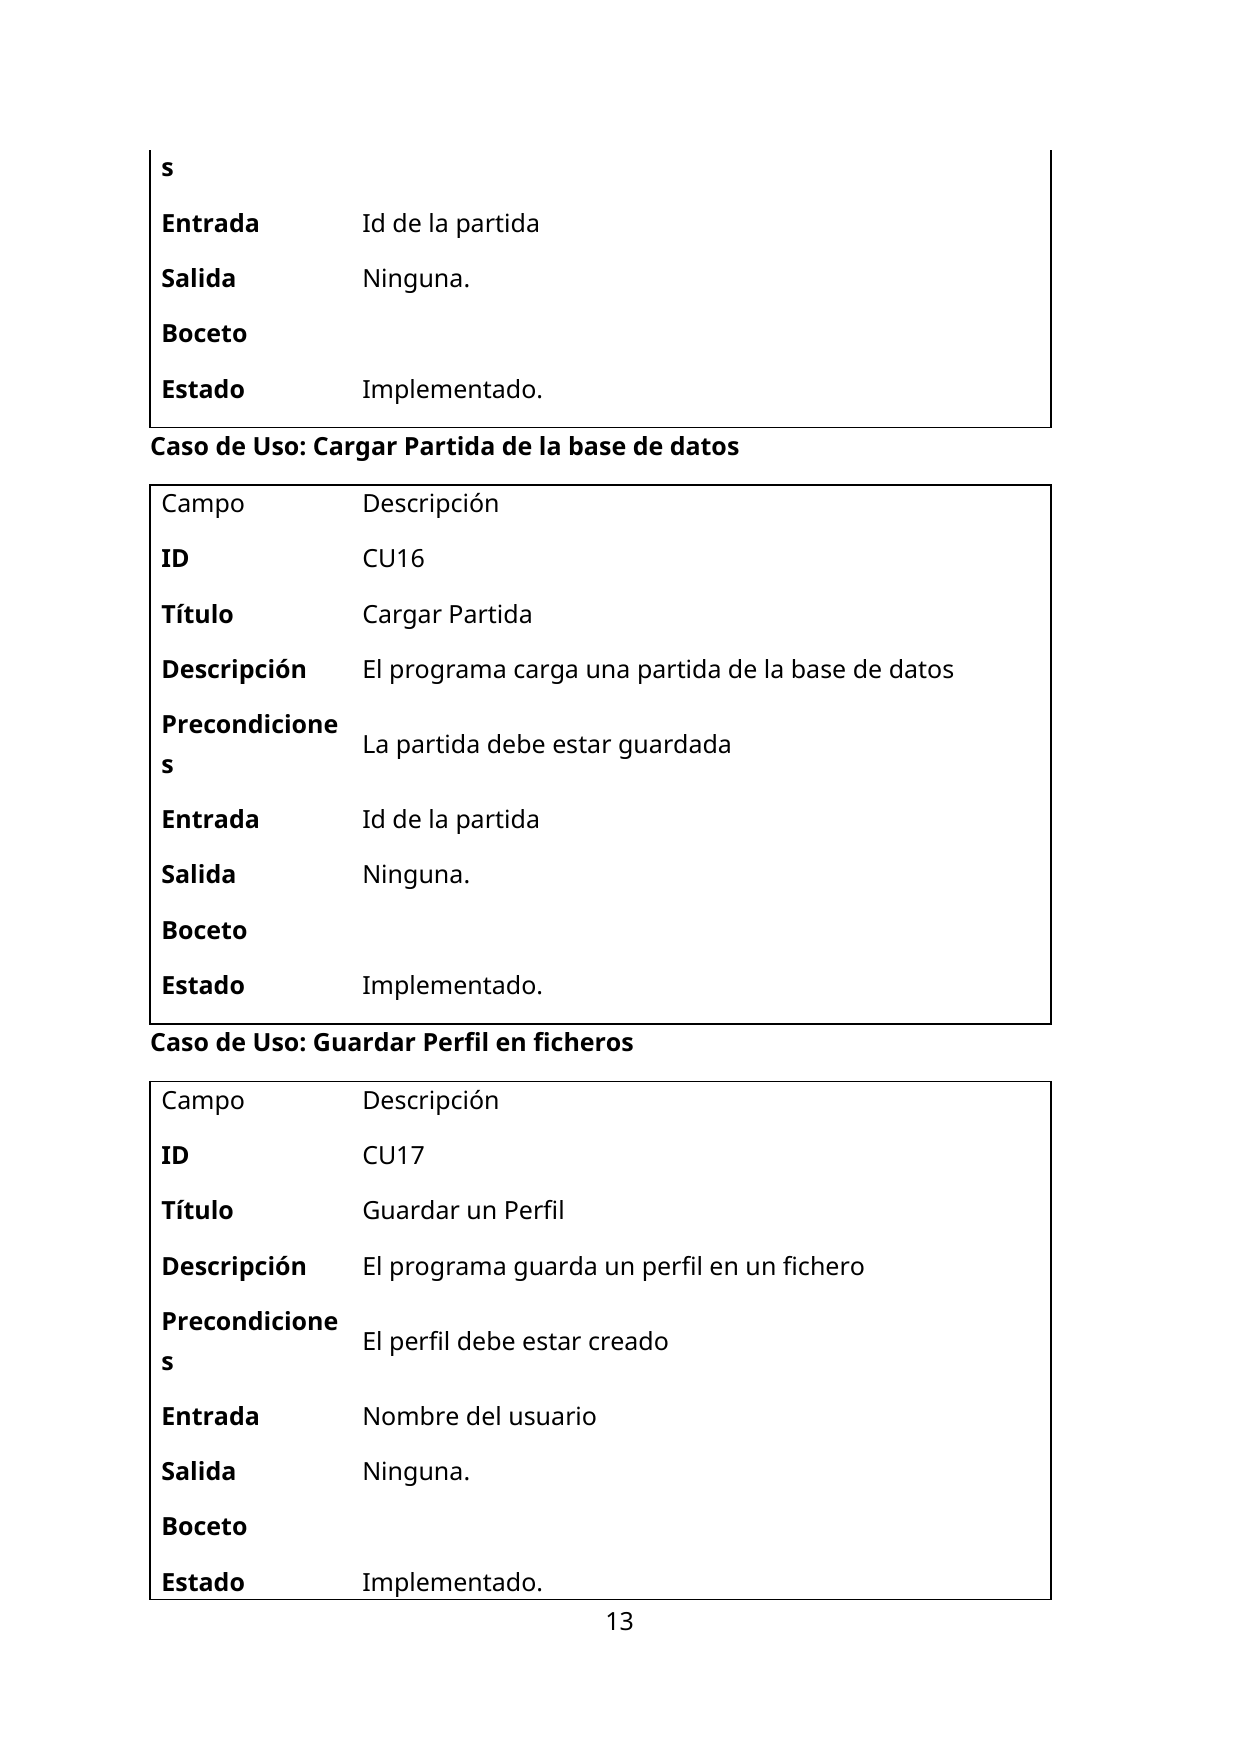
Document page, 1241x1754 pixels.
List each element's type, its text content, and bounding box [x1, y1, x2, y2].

table_cell Salida [151, 1454, 351, 1509]
table_cell Boceto [151, 913, 351, 968]
table_cell Id de la partida [351, 802, 1050, 857]
table_cell Ninguna. [351, 1454, 1050, 1509]
table_cell Entrada [151, 802, 351, 857]
table_cell Boceto [151, 316, 351, 371]
table_cell Nombre del usuario [351, 1399, 1050, 1454]
table_cell Precondiciones [151, 1304, 351, 1398]
text Caso de Uso: Guardar Perfil en ficheros [150, 1025, 1090, 1059]
table_cell Título [151, 596, 351, 652]
table_header Campo [151, 486, 351, 541]
table_cell s [151, 150, 351, 205]
table_cell Implementado. [351, 968, 1050, 1023]
table_cell Descripción [151, 1248, 351, 1304]
table_cell Implementado. [351, 1564, 1050, 1598]
table_cell Entrada [151, 1399, 351, 1454]
table_cell Ninguna. [351, 857, 1050, 912]
table_header Descripción [351, 1082, 1050, 1138]
table_cell [351, 150, 1050, 205]
table_cell La partida debe estar guardada [351, 707, 1050, 802]
table_cell Descripción [151, 652, 351, 707]
table_cell [351, 316, 1050, 371]
table_cell Salida [151, 857, 351, 912]
table_cell Salida [151, 261, 351, 316]
table_cell CU16 [351, 541, 1050, 596]
table_cell Estado [151, 371, 351, 427]
table_cell Cargar Partida [351, 596, 1050, 652]
table_cell Estado [151, 1564, 351, 1598]
table_cell ID [151, 541, 351, 596]
table_cell ID [151, 1138, 351, 1193]
table_cell Boceto [151, 1509, 351, 1564]
table_cell Título [151, 1193, 351, 1248]
table_cell El perfil debe estar creado [351, 1304, 1050, 1398]
table_cell El programa carga una partida de la base de datos [351, 652, 1050, 707]
text Caso de Uso: Cargar Partida de la base de datos [150, 428, 1090, 462]
table_cell [351, 913, 1050, 968]
table_cell Precondiciones [151, 707, 351, 802]
table_header Campo [151, 1082, 351, 1138]
table_cell Guardar un Perfil [351, 1193, 1050, 1248]
table_cell Estado [151, 968, 351, 1023]
table_cell Ninguna. [351, 261, 1050, 316]
table_cell Implementado. [351, 371, 1050, 427]
table_cell CU17 [351, 1138, 1050, 1193]
table_cell El programa guarda un perfil en un fichero [351, 1248, 1050, 1304]
table_header Descripción [351, 486, 1050, 541]
table_cell [351, 1509, 1050, 1564]
table_cell Id de la partida [351, 205, 1050, 261]
table_cell Entrada [151, 205, 351, 261]
